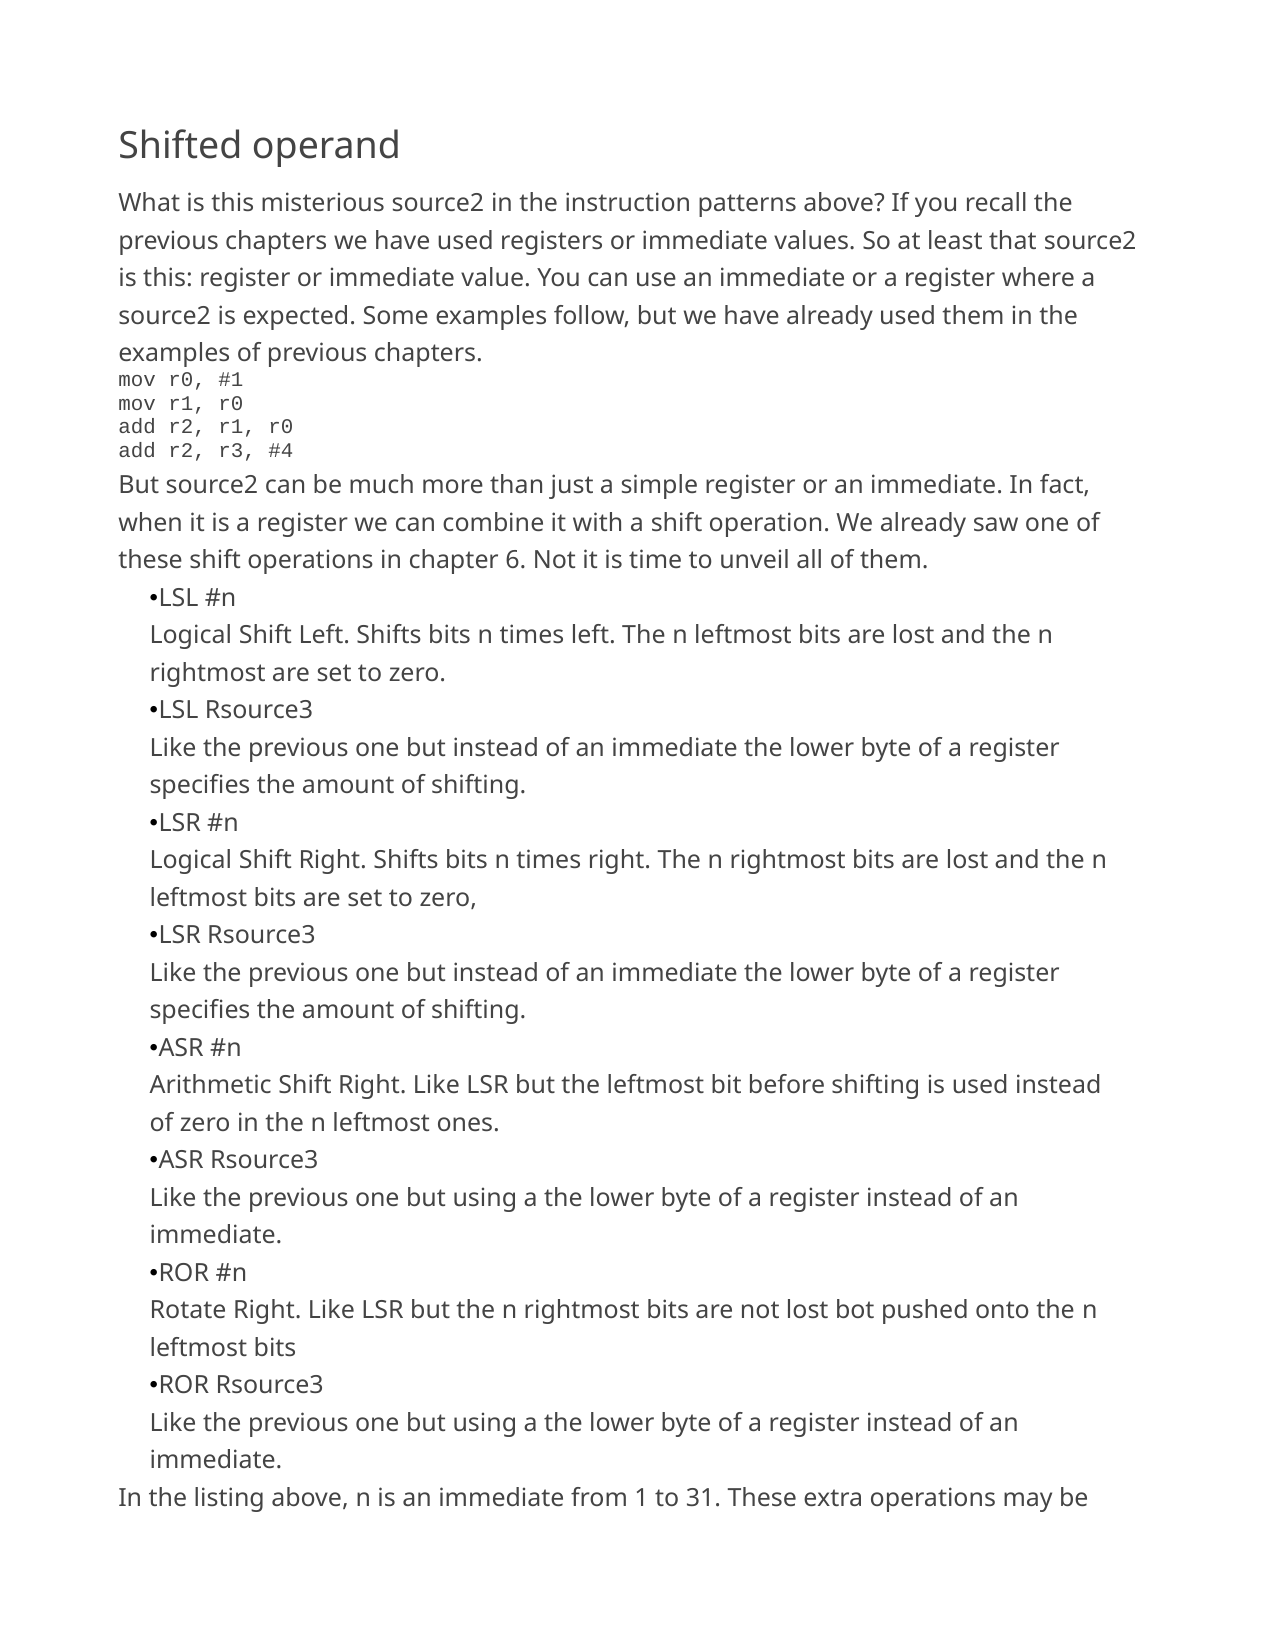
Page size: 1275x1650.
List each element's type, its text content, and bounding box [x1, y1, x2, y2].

list LSR Rsource3 Like the previous one but instead of an immediate the lower byte of a register specifies the amount of shifting. [149, 914, 1126, 1026]
list ASR Rsource3 Like the previous one but using a the lower byte of a register instead of an immediate. [149, 1139, 1126, 1251]
text In the listing above, n is an immediate from 1 to 31. These extra operations may be [118, 1476, 1157, 1514]
text What is this misterious source2 in the instruction patterns above? If you recall the previous chapters we have used registers or immediate values. So at least that source2 is this: register or immediate value. You can use an immediate or a register where a source2 is expected. Some examples follow, but we have already used them in the examples of previous chapters. [118, 182, 1157, 369]
text add r2, r1, r0 [118, 416, 1157, 440]
text add r2, r3, #4 [118, 440, 1157, 464]
list LSR #n Logical Shift Right. Shifts bits n times right. The n rightmost bits are lost and the n leftmost bits are set to zero, [149, 801, 1126, 914]
list ROR Rsource3 Like the previous one but using a the lower byte of a register instead of an immediate. [149, 1364, 1126, 1476]
text mov r1, r0 [118, 393, 1157, 416]
subtitle Shifted operand [118, 118, 1157, 169]
list LSL Rsource3 Like the previous one but instead of an immediate the lower byte of a register specifies the amount of shifting. [149, 689, 1126, 801]
text mov r0, #1 [118, 369, 1157, 393]
text But source2 can be much more than just a simple register or an immediate. In fact, when it is a register we can combine it with a shift operation. We already saw one of these shift operations in chapter 6. Not it is time to unveil all of them. [118, 464, 1157, 576]
list ROR #n Rotate Right. Like LSR but the n rightmost bits are not lost bot pushed onto the n leftmost bits [149, 1251, 1126, 1364]
list LSL #n Logical Shift Left. Shifts bits n times left. The n leftmost bits are lost and the n rightmost are set to zero. [149, 576, 1126, 689]
list ASR #n Arithmetic Shift Right. Like LSR but the leftmost bit before shifting is used instead of zero in the n leftmost ones. [149, 1026, 1126, 1139]
